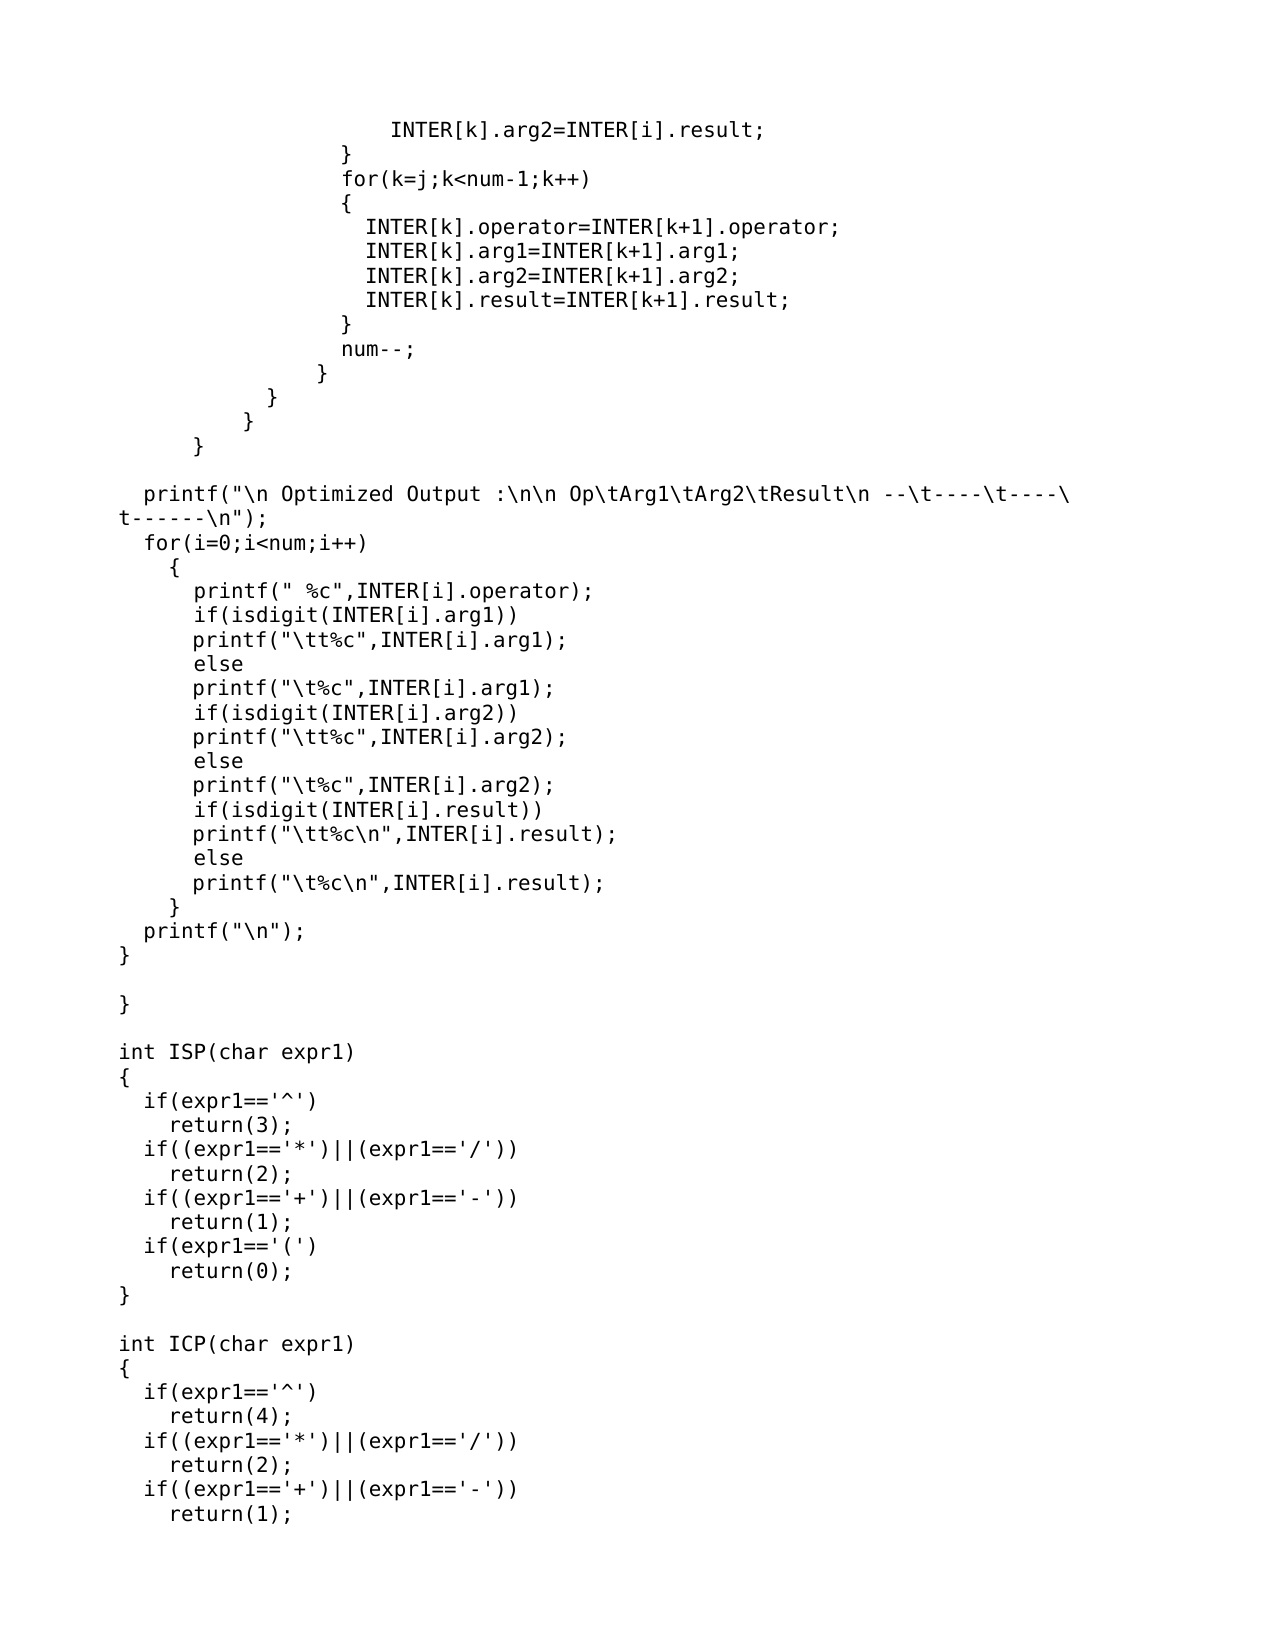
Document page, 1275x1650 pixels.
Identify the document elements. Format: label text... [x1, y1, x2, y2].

text if(expr1=='(') [118, 1234, 1157, 1259]
text int ISP(char expr1) [118, 1040, 1157, 1065]
text else [118, 749, 1157, 773]
text printf("\tt%c",INTER[i].arg1); [118, 628, 1157, 652]
text if(expr1=='^') [118, 1380, 1157, 1404]
text if(expr1=='^') [118, 1089, 1157, 1113]
text } [118, 992, 1157, 1016]
text INTER[k].result=INTER[k+1].result; [118, 288, 1157, 312]
text INTER[k].arg1=INTER[k+1].arg1; [118, 239, 1157, 264]
text return(0); [118, 1259, 1157, 1283]
text { [118, 1356, 1157, 1380]
text return(2); [118, 1162, 1157, 1186]
text printf("\n Optimized Output :\n\n Op\tArg1\tArg2\tResult\n --\t----\t----\t------\n"); [118, 482, 1157, 531]
text printf("\t%c",INTER[i].arg1); [118, 676, 1157, 701]
text for(k=j;k<num-1;k++) [118, 167, 1157, 191]
text else [118, 846, 1157, 871]
text } [118, 1283, 1157, 1307]
text return(4); [118, 1404, 1157, 1429]
text } [118, 409, 1157, 434]
text if(isdigit(INTER[i].arg2)) [118, 701, 1157, 725]
text } [118, 385, 1157, 409]
text INTER[k].arg2=INTER[i].result; [118, 118, 1157, 142]
text } [118, 142, 1157, 167]
text num--; [118, 337, 1157, 361]
text printf("\n"); [118, 919, 1157, 943]
text } [118, 361, 1157, 385]
text } [118, 312, 1157, 337]
text if(isdigit(INTER[i].arg1)) [118, 603, 1157, 628]
text printf(" %c",INTER[i].operator); [118, 579, 1157, 603]
text if((expr1=='+')||(expr1=='-')) [118, 1186, 1157, 1210]
text } [118, 434, 1157, 458]
text return(3); [118, 1113, 1157, 1137]
text { [118, 555, 1157, 579]
text return(2); [118, 1453, 1157, 1477]
text if((expr1=='+')||(expr1=='-')) [118, 1477, 1157, 1502]
text for(i=0;i<num;i++) [118, 531, 1157, 555]
text if((expr1=='*')||(expr1=='/')) [118, 1429, 1157, 1453]
text INTER[k].operator=INTER[k+1].operator; [118, 215, 1157, 239]
text if((expr1=='*')||(expr1=='/')) [118, 1137, 1157, 1162]
text return(1); [118, 1210, 1157, 1234]
text return(1); [118, 1502, 1157, 1526]
text if(isdigit(INTER[i].result)) [118, 798, 1157, 822]
text } [118, 895, 1157, 919]
text } [118, 943, 1157, 968]
text printf("\tt%c",INTER[i].arg2); [118, 725, 1157, 749]
text { [118, 1065, 1157, 1089]
text { [118, 191, 1157, 215]
text else [118, 652, 1157, 676]
text printf("\t%c",INTER[i].arg2); [118, 773, 1157, 798]
text printf("\tt%c\n",INTER[i].result); [118, 822, 1157, 846]
text printf("\t%c\n",INTER[i].result); [118, 871, 1157, 895]
text int ICP(char expr1) [118, 1332, 1157, 1356]
text INTER[k].arg2=INTER[k+1].arg2; [118, 264, 1157, 288]
